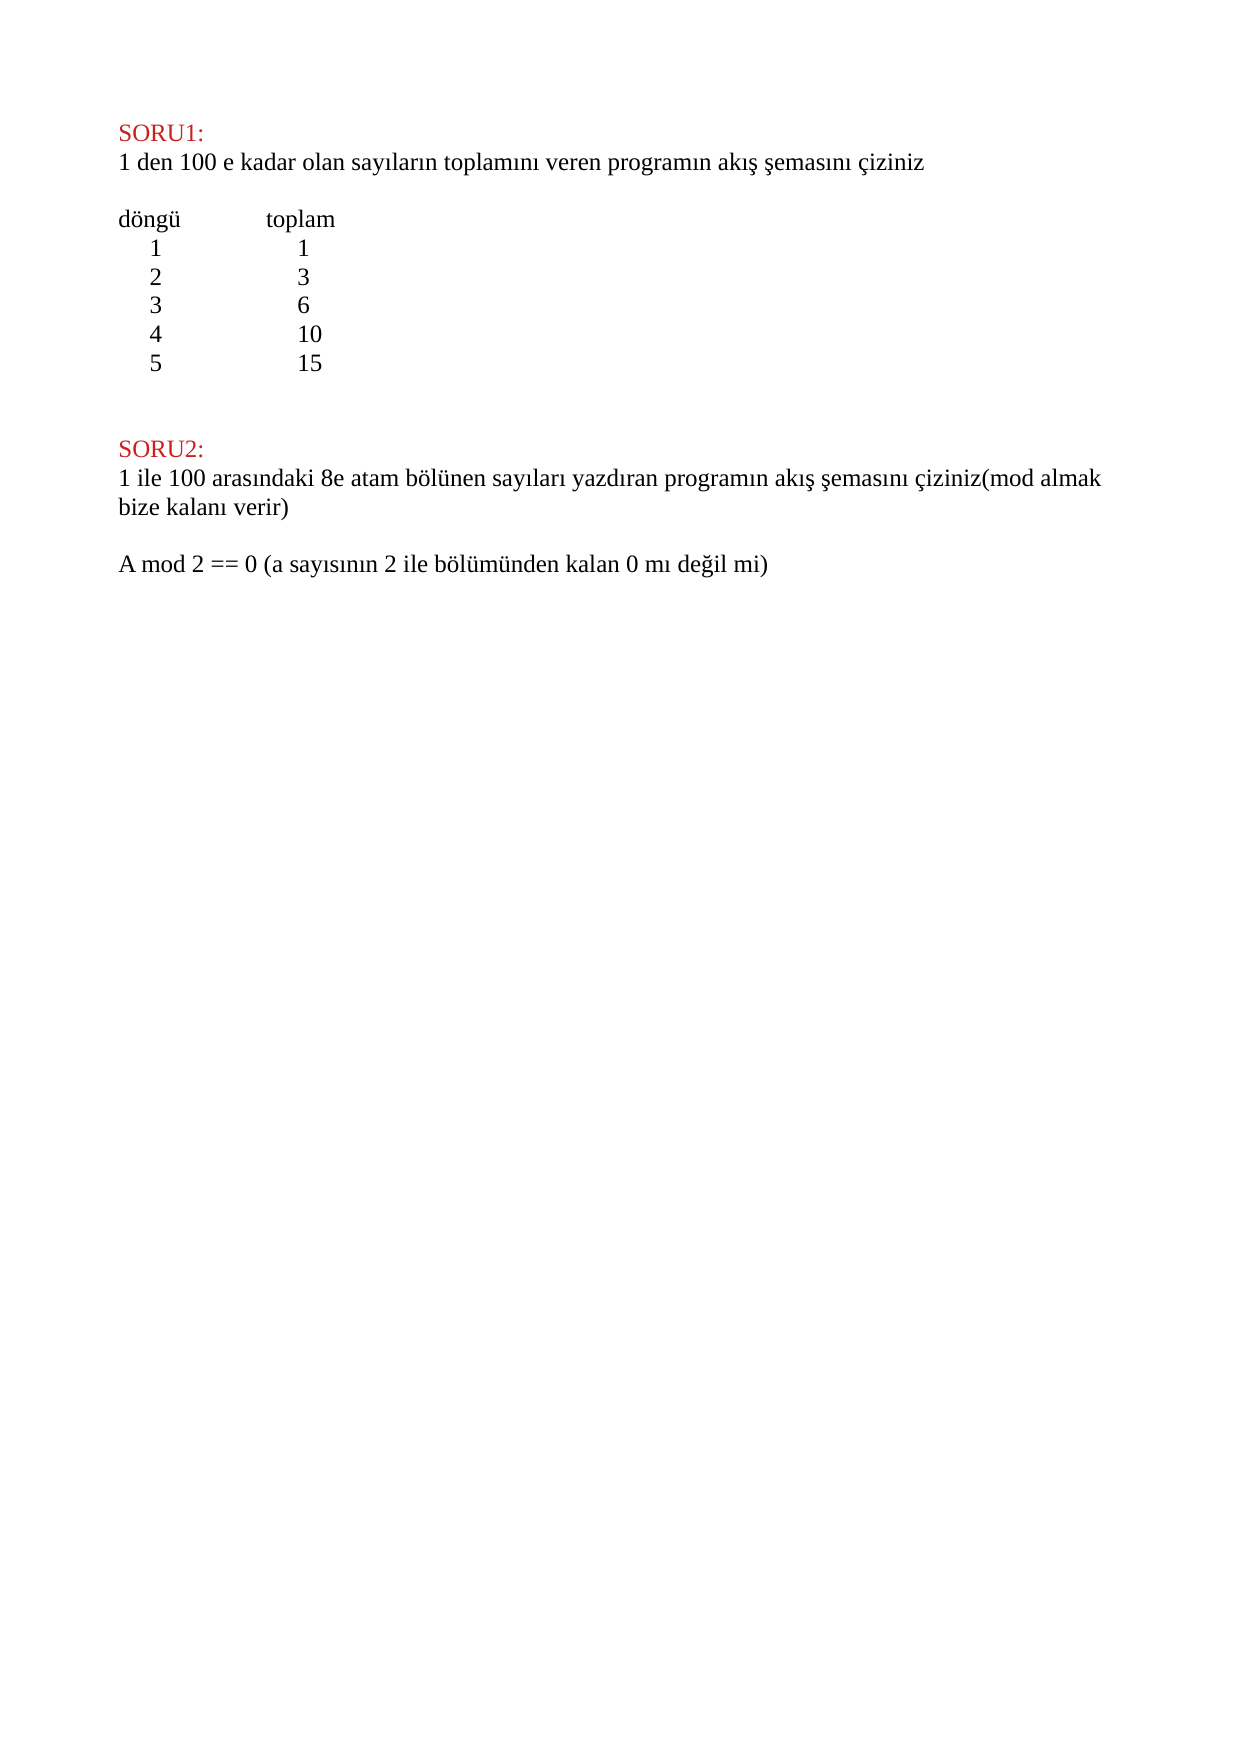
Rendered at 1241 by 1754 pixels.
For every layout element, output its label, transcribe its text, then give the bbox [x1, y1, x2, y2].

text A mod 2 == 0 (a sayısının 2 ile bölümünden kalan 0 mı değil mi) [118, 549, 1122, 578]
text SORU1: [118, 118, 1122, 147]
text 2 3 [118, 262, 1122, 291]
text 5 15 [118, 348, 1122, 377]
text döngü toplam [118, 204, 1122, 233]
text 4 10 [118, 319, 1122, 348]
text 1 ile 100 arasındaki 8e atam bölünen sayıları yazdıran programın akış şemasını çiziniz(mod almak bize kalanı verir) [118, 463, 1122, 521]
text SORU2: [118, 434, 1122, 463]
text 1 den 100 e kadar olan sayıların toplamını veren programın akış şemasını çiziniz [118, 147, 1122, 176]
text 1 1 [118, 233, 1122, 262]
text 3 6 [118, 291, 1122, 319]
